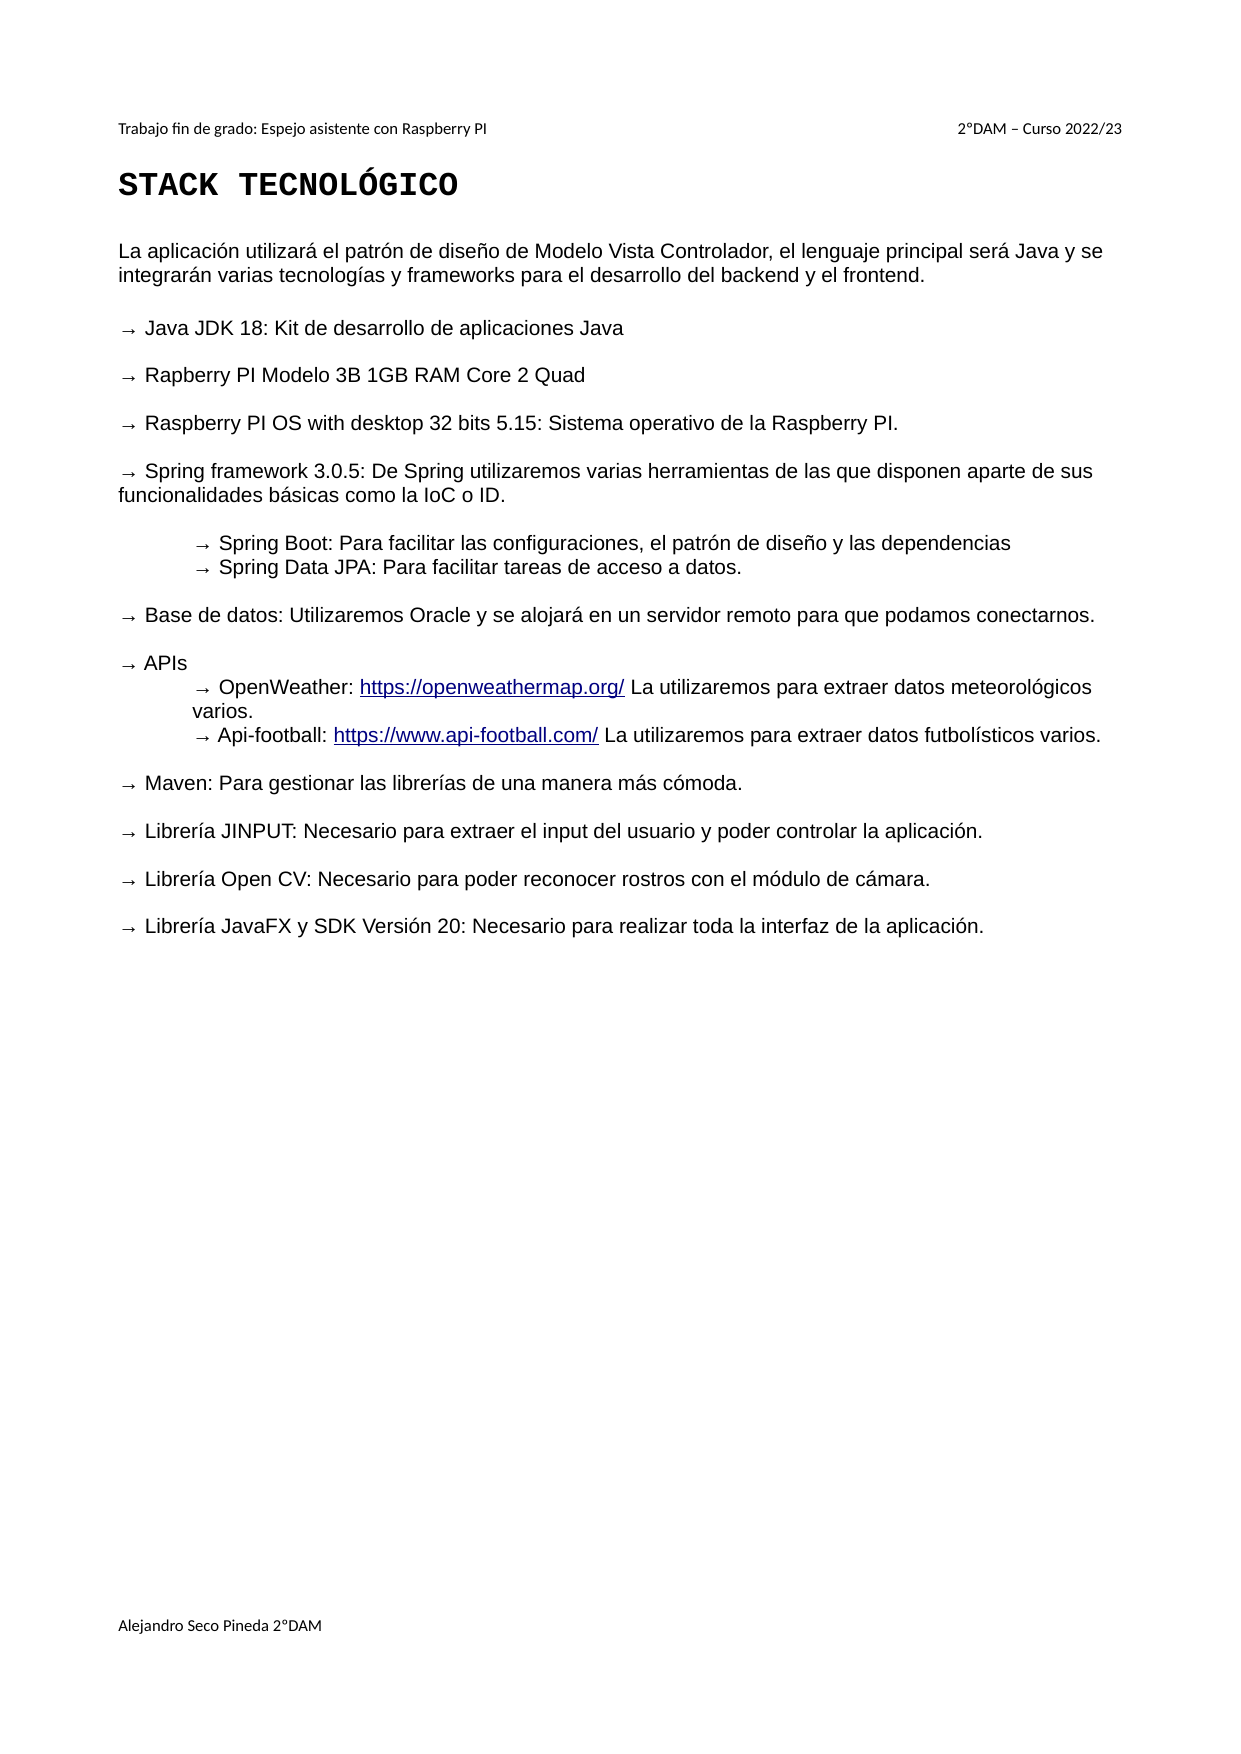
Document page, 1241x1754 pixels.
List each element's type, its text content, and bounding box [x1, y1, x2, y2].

text → Spring Data JPA: Para facilitar tareas de acceso a datos. [118, 555, 1104, 579]
text → Base de datos: Utilizaremos Oracle y se alojará en un servidor remoto para que podamos conectarnos. [118, 603, 1104, 627]
text → Rapberry PI Modelo 3B 1GB RAM Core 2 Quad [118, 363, 1104, 387]
text → Spring Boot: Para facilitar las configuraciones, el patrón de diseño y las dependencias [118, 531, 1104, 555]
text La aplicación utilizará el patrón de diseño de Modelo Vista Controlador, el lenguaje principal será Java y se integrarán varias tecnologías y frameworks para el desarrollo del backend y el frontend. [118, 239, 1104, 287]
text → Librería JavaFX y SDK Versión 20: Necesario para realizar toda la interfaz de la aplicación. [118, 914, 1104, 938]
text → Librería JINPUT: Necesario para extraer el input del usuario y poder controlar la aplicación. [118, 818, 1104, 842]
text → Librería Open CV: Necesario para poder reconocer rostros con el módulo de cámara. [118, 866, 1104, 890]
text → APIs [118, 651, 1104, 675]
text → OpenWeather: https://openweathermap.org/ La utilizaremos para extraer datos meteorológicos varios. [118, 675, 1104, 723]
text → Spring framework 3.0.5: De Spring utilizaremos varias herramientas de las que disponen aparte de sus funcionalidades básicas como la IoC o ID. [118, 459, 1104, 507]
text STACK TECNOLÓGICO [118, 168, 1104, 206]
text → Maven: Para gestionar las librerías de una manera más cómoda. [118, 771, 1104, 794]
text → Raspberry PI OS with desktop 32 bits 5.15: Sistema operativo de la Raspberry PI. [118, 411, 1104, 435]
text → Api-football: https://www.api-football.com/ La utilizaremos para extraer datos futbolísticos varios. [118, 723, 1104, 747]
text → Java JDK 18: Kit de desarrollo de aplicaciones Java [118, 315, 1104, 339]
